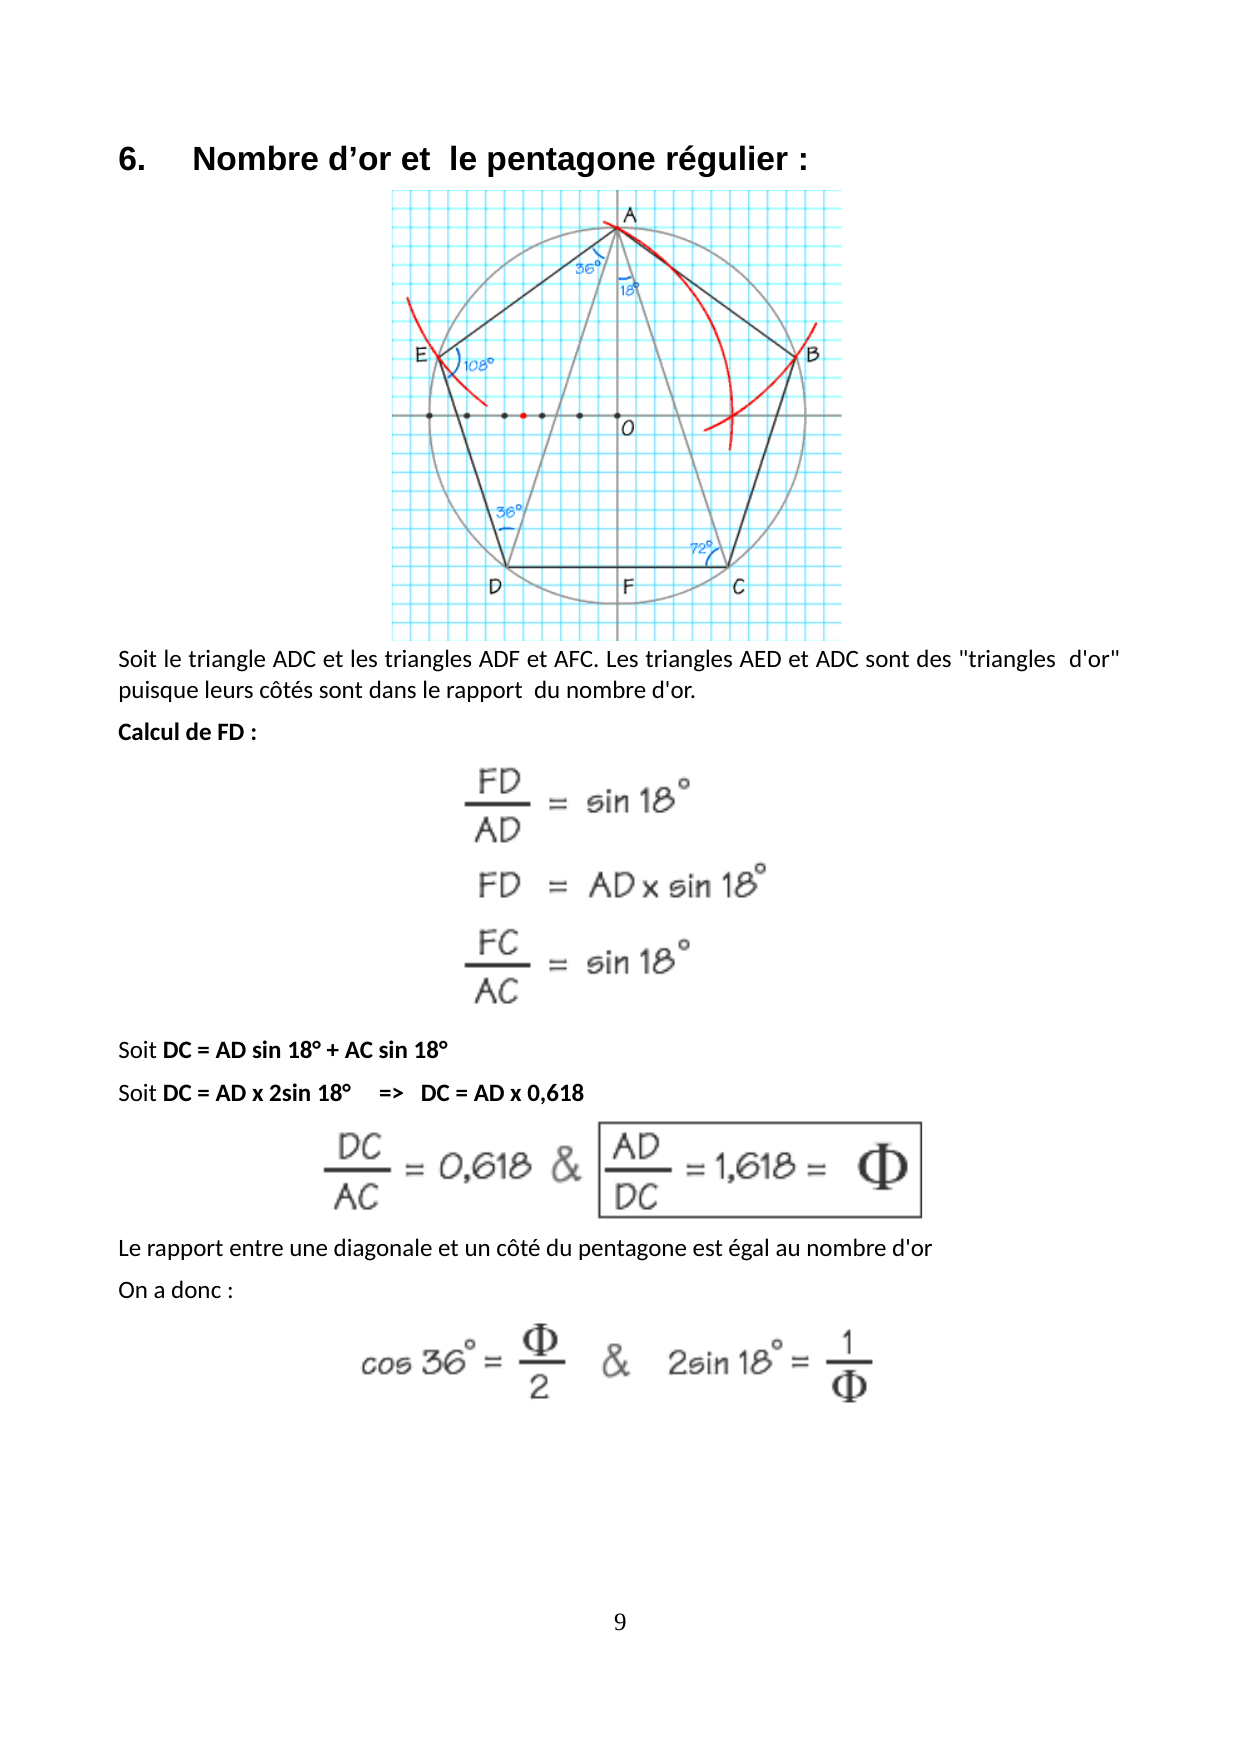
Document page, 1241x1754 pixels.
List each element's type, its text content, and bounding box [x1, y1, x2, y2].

picture [318, 1119, 923, 1221]
text Calcul de FD : [118, 716, 1122, 747]
text Soit le triangle ADC et les triangles ADF et AFC. Les triangles AED et ADC sont des "triangles d'or" puisque leurs côtés sont dans le rapport du nombre d'or. [118, 643, 1122, 704]
picture [459, 758, 781, 1023]
text On a donc : [118, 1274, 1122, 1305]
picture [391, 190, 842, 641]
text Soit DC = AD sin 18° + AC sin 18° [118, 1034, 1122, 1065]
subtitle Nombre d’or et le pentagone régulier : [118, 139, 1122, 178]
text Le rapport entre une diagonale et un côté du pentagone est égal au nombre d'or [118, 1232, 1122, 1263]
text Soit DC = AD x 2sin 18° => DC = AD x 0,618 [118, 1077, 1122, 1107]
picture [339, 1316, 901, 1411]
